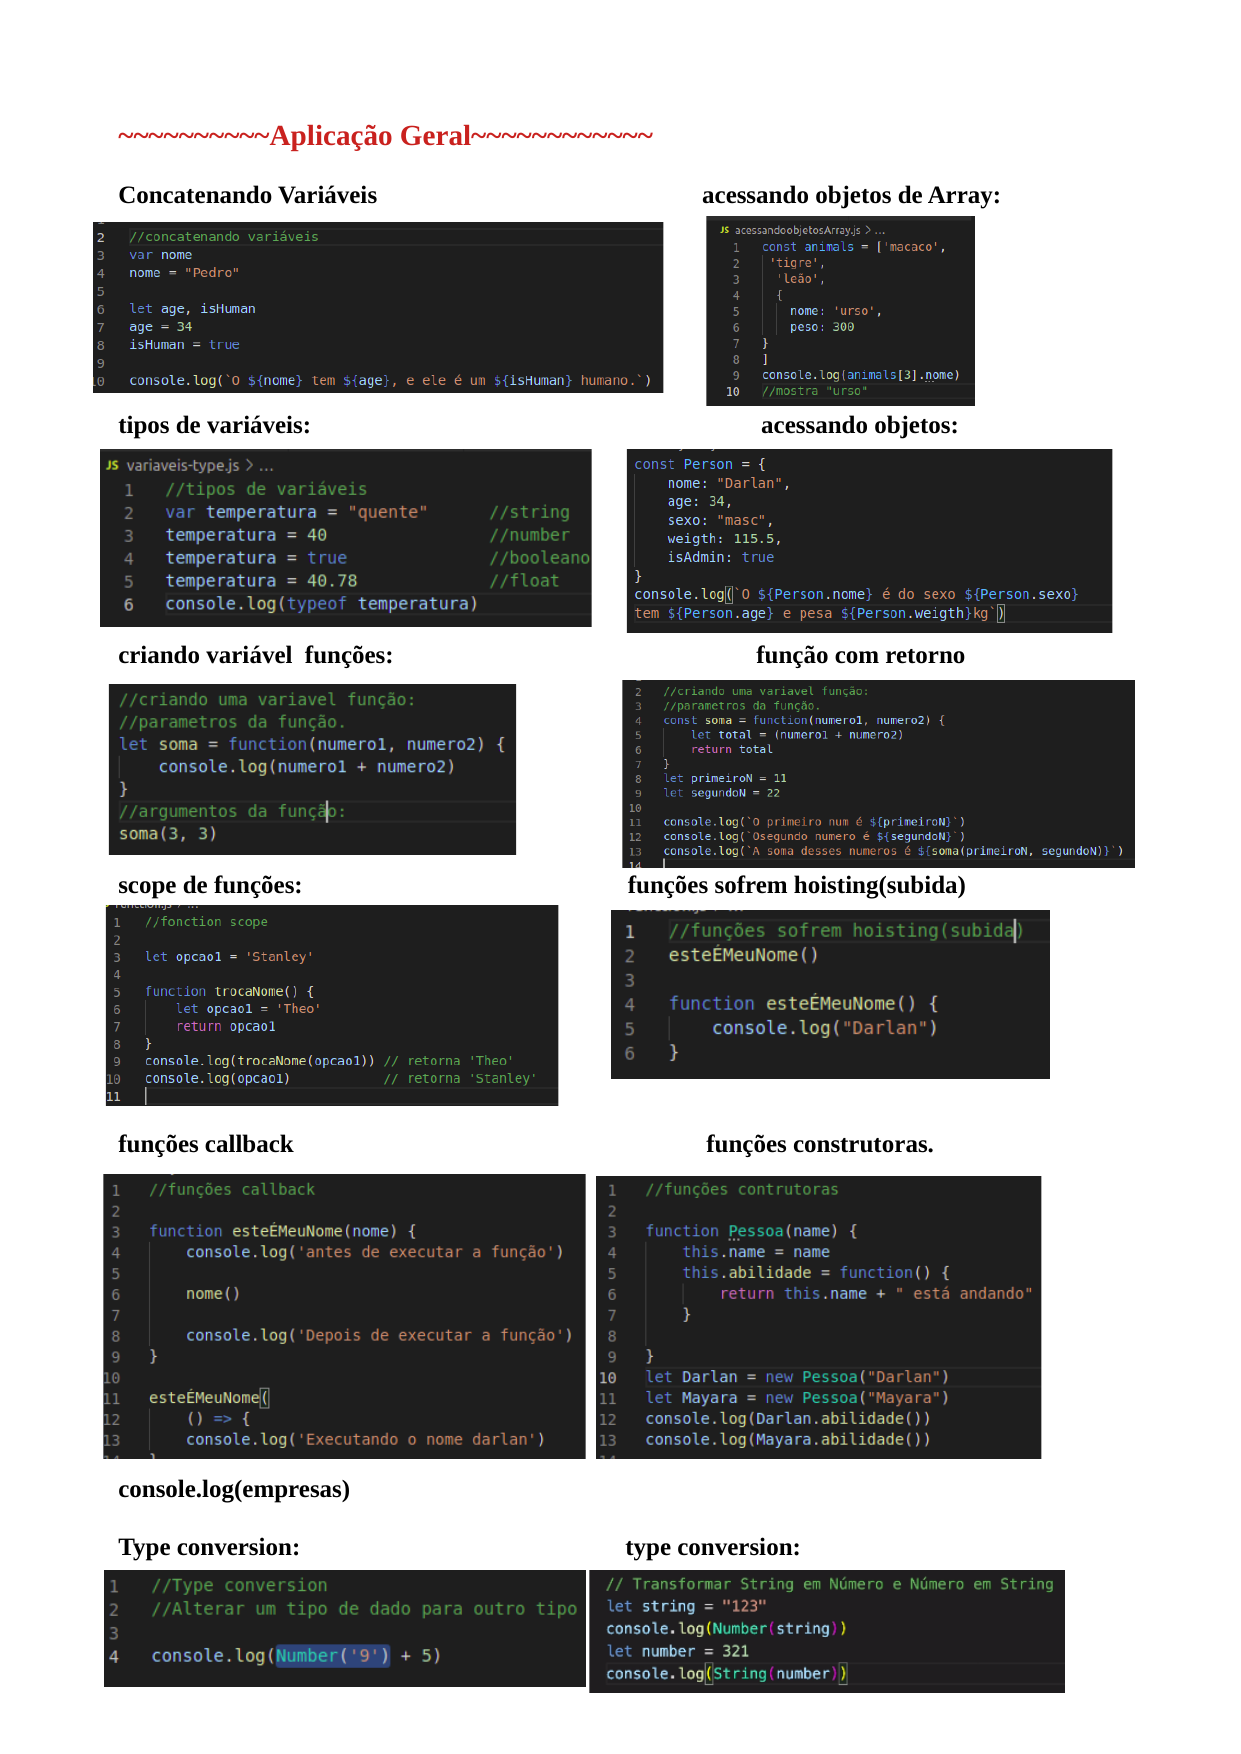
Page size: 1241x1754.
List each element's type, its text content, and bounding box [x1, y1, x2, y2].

picture [589, 1570, 1065, 1693]
text funções callback funções construtoras. [118, 1129, 1122, 1158]
text ~~~~~~~~~~Aplicação Geral~~~~~~~~~~~~ [118, 118, 1122, 152]
picture [622, 680, 1135, 868]
text tipos de variáveis: acessando objetos: [118, 410, 1122, 439]
text criando variável funções: função com retorno [118, 640, 1122, 669]
picture [105, 905, 559, 1106]
picture [626, 449, 1113, 633]
text Concatenando Variáveis acessando objetos de Array: [118, 180, 1122, 209]
text console.log(empresas) [118, 1417, 1122, 1503]
text Type conversion: type conversion: [118, 1532, 1122, 1560]
picture [611, 910, 1050, 1079]
picture [93, 222, 666, 393]
text scope de funções: funções sofrem hoisting(subida) [118, 870, 1122, 899]
picture [108, 684, 517, 855]
picture [100, 449, 592, 627]
picture [104, 1570, 586, 1687]
picture [103, 1174, 586, 1459]
picture [706, 216, 975, 406]
picture [596, 1176, 1042, 1459]
